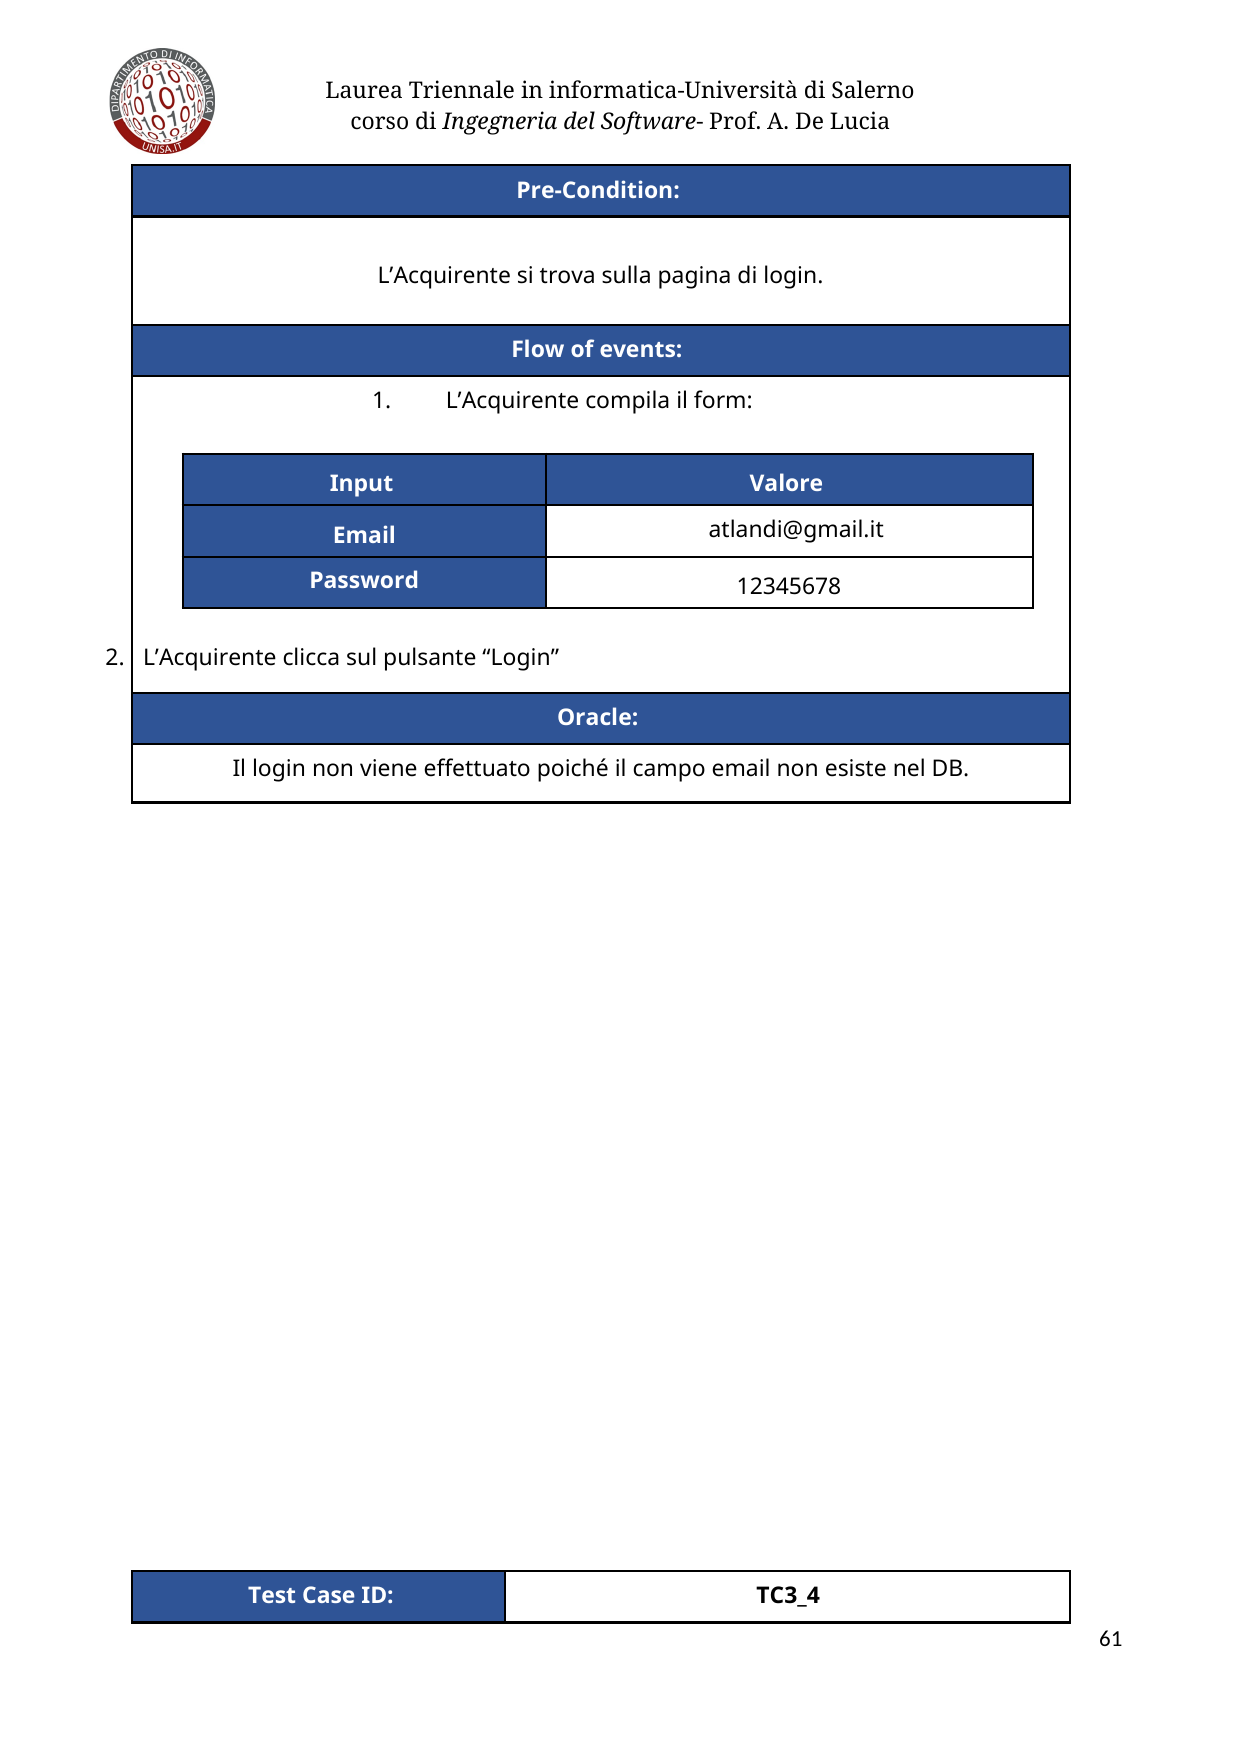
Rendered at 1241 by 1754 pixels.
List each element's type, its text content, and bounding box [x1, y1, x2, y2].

table_cell Pre-Condition: [133, 166, 1069, 215]
table_cell Email [184, 506, 545, 556]
table_header TC3_4 [506, 1572, 1069, 1621]
table_cell Flow of events: [133, 326, 1069, 375]
table_cell 12345678 [547, 558, 1032, 607]
table_header Input [184, 455, 545, 504]
table_header Valore [547, 455, 1032, 504]
table_cell atlandi@gmail.it [547, 506, 1032, 556]
table_cell Oracle: [133, 694, 1069, 743]
table_header Test Case ID: [133, 1572, 504, 1621]
table_cell L’Acquirente compila il form: L’Acquirente clicca sul pulsante “Login” [133, 377, 1069, 692]
table_cell Il login non viene effettuato poiché il campo email non esiste nel DB. [133, 745, 1069, 801]
table_cell Password [184, 558, 545, 607]
table_cell L’Acquirente si trova sulla pagina di login. [133, 218, 1069, 324]
